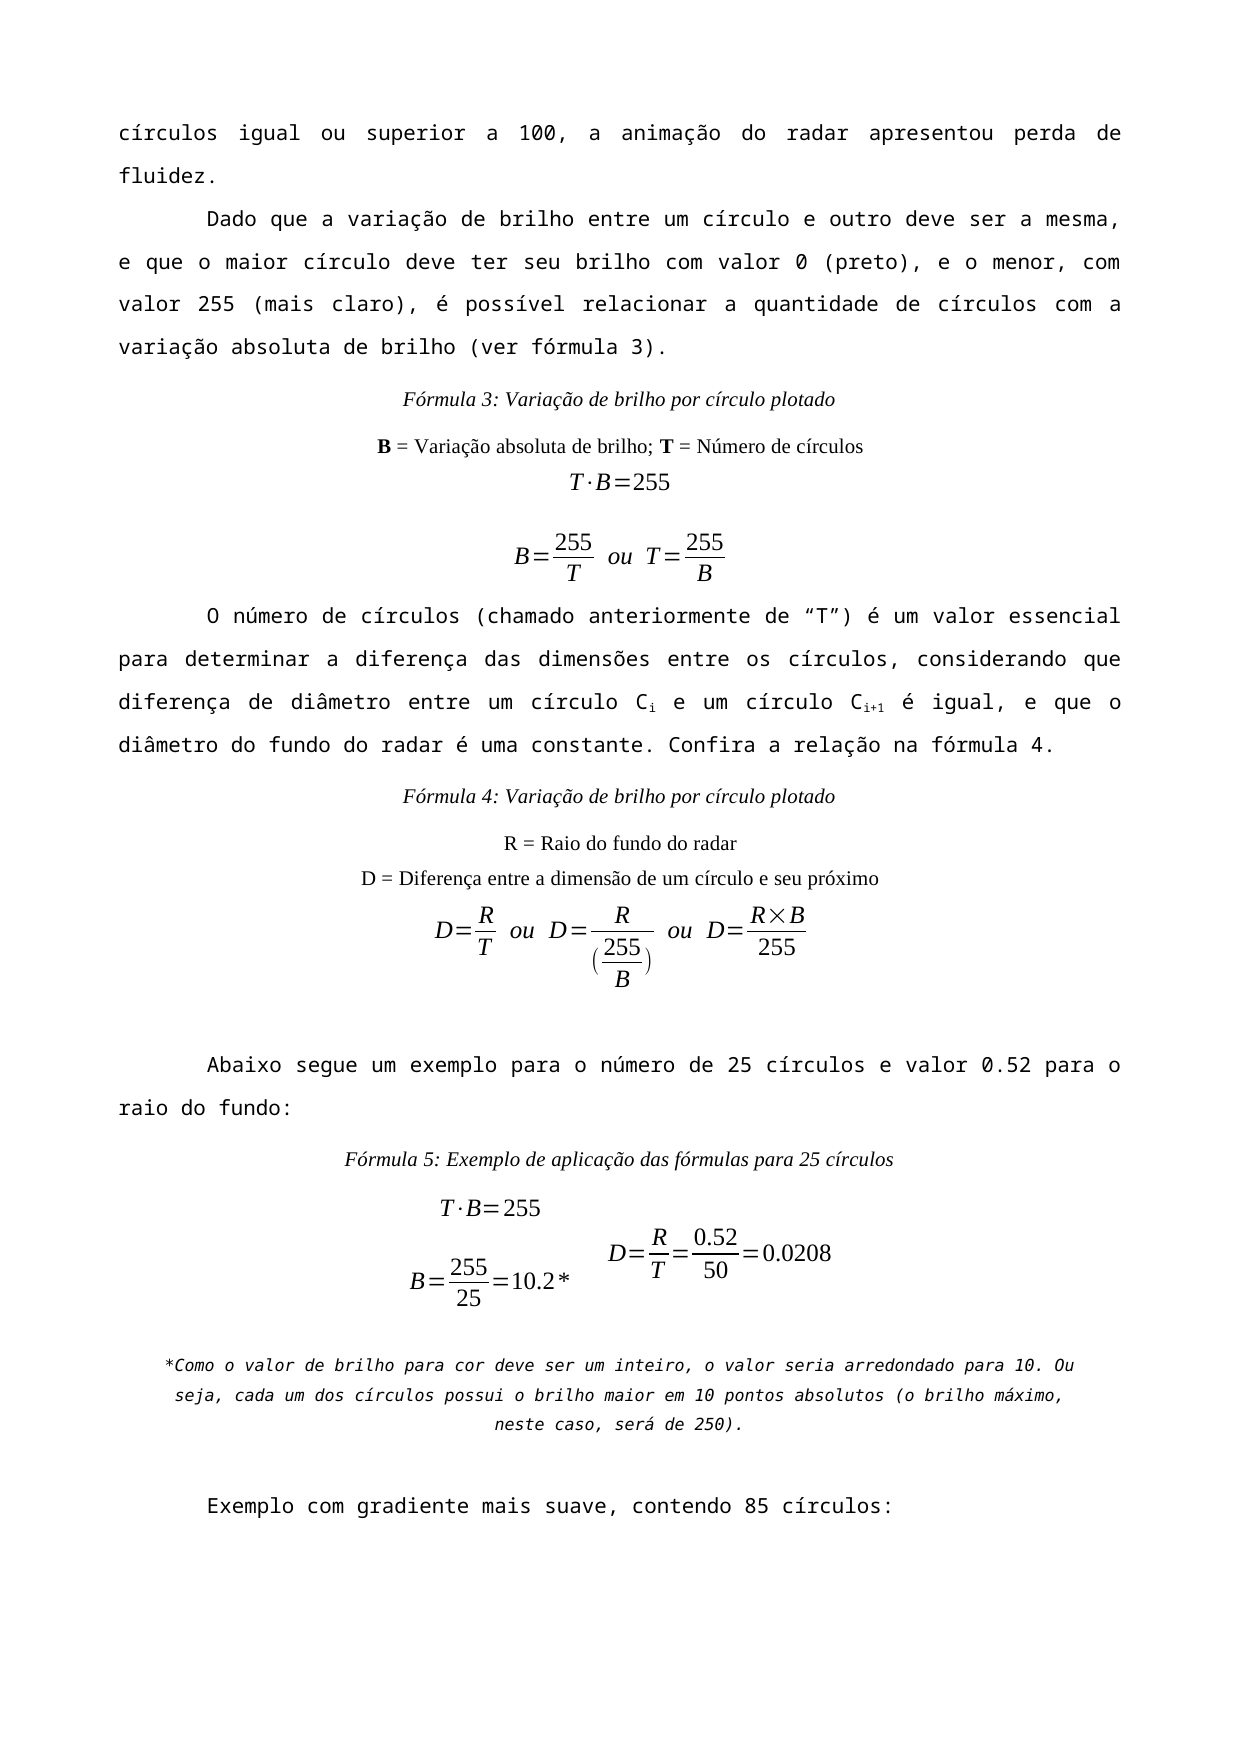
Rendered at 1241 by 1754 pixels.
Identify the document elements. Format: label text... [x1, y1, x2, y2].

text D = Diferença entre a dimensão de um círculo e seu próximo [148, 867, 1093, 890]
text *Como o valor de brilho para cor deve ser um inteiro, o valor seria arredondado para 10. Ou seja, cada um dos círculos possui o brilho maior em 10 pontos absolutos (o brilho máximo, neste caso, será de 250). [148, 1356, 1093, 1434]
text O número de círculos (chamado anteriormente de “T”) é um valor essencial para determinar a diferença das dimensões entre os círculos, considerando que diferença de diâmetro entre um círculo Ci e um círculo Ci+1 é igual, e que o diâmetro do fundo do radar é uma constante. Confira a relação na fórmula 4. [118, 601, 1122, 758]
text B = Variação absoluta de brilho; T = Número de círculos [148, 434, 1093, 457]
text Abaixo segue um exemplo para o número de 25 círculos e valor 0.52 para o raio do fundo: [118, 1050, 1122, 1121]
text Dado que a variação de brilho entre um círculo e outro deve ser a mesma, e que o maior círculo deve ter seu brilho com valor 0 (preto), e o menor, com valor 255 (mais claro), é possível relacionar a quantidade de círculos com a variação absoluta de brilho (ver fórmula 3). [118, 204, 1122, 361]
text círculos igual ou superior a 100, a animação do radar apresentou perda de fluidez. [118, 118, 1122, 189]
text Exemplo com gradiente mais suave, contendo 85 círculos: [118, 1491, 1122, 1520]
text R = Raio do fundo do radar [148, 832, 1093, 855]
text Fórmula 4: Variação de brilho por círculo plotado [148, 785, 1093, 808]
text Fórmula 5: Exemplo de aplicação das fórmulas para 25 círculos [148, 1148, 1093, 1171]
text Fórmula 3: Variação de brilho por círculo plotado [148, 387, 1093, 411]
